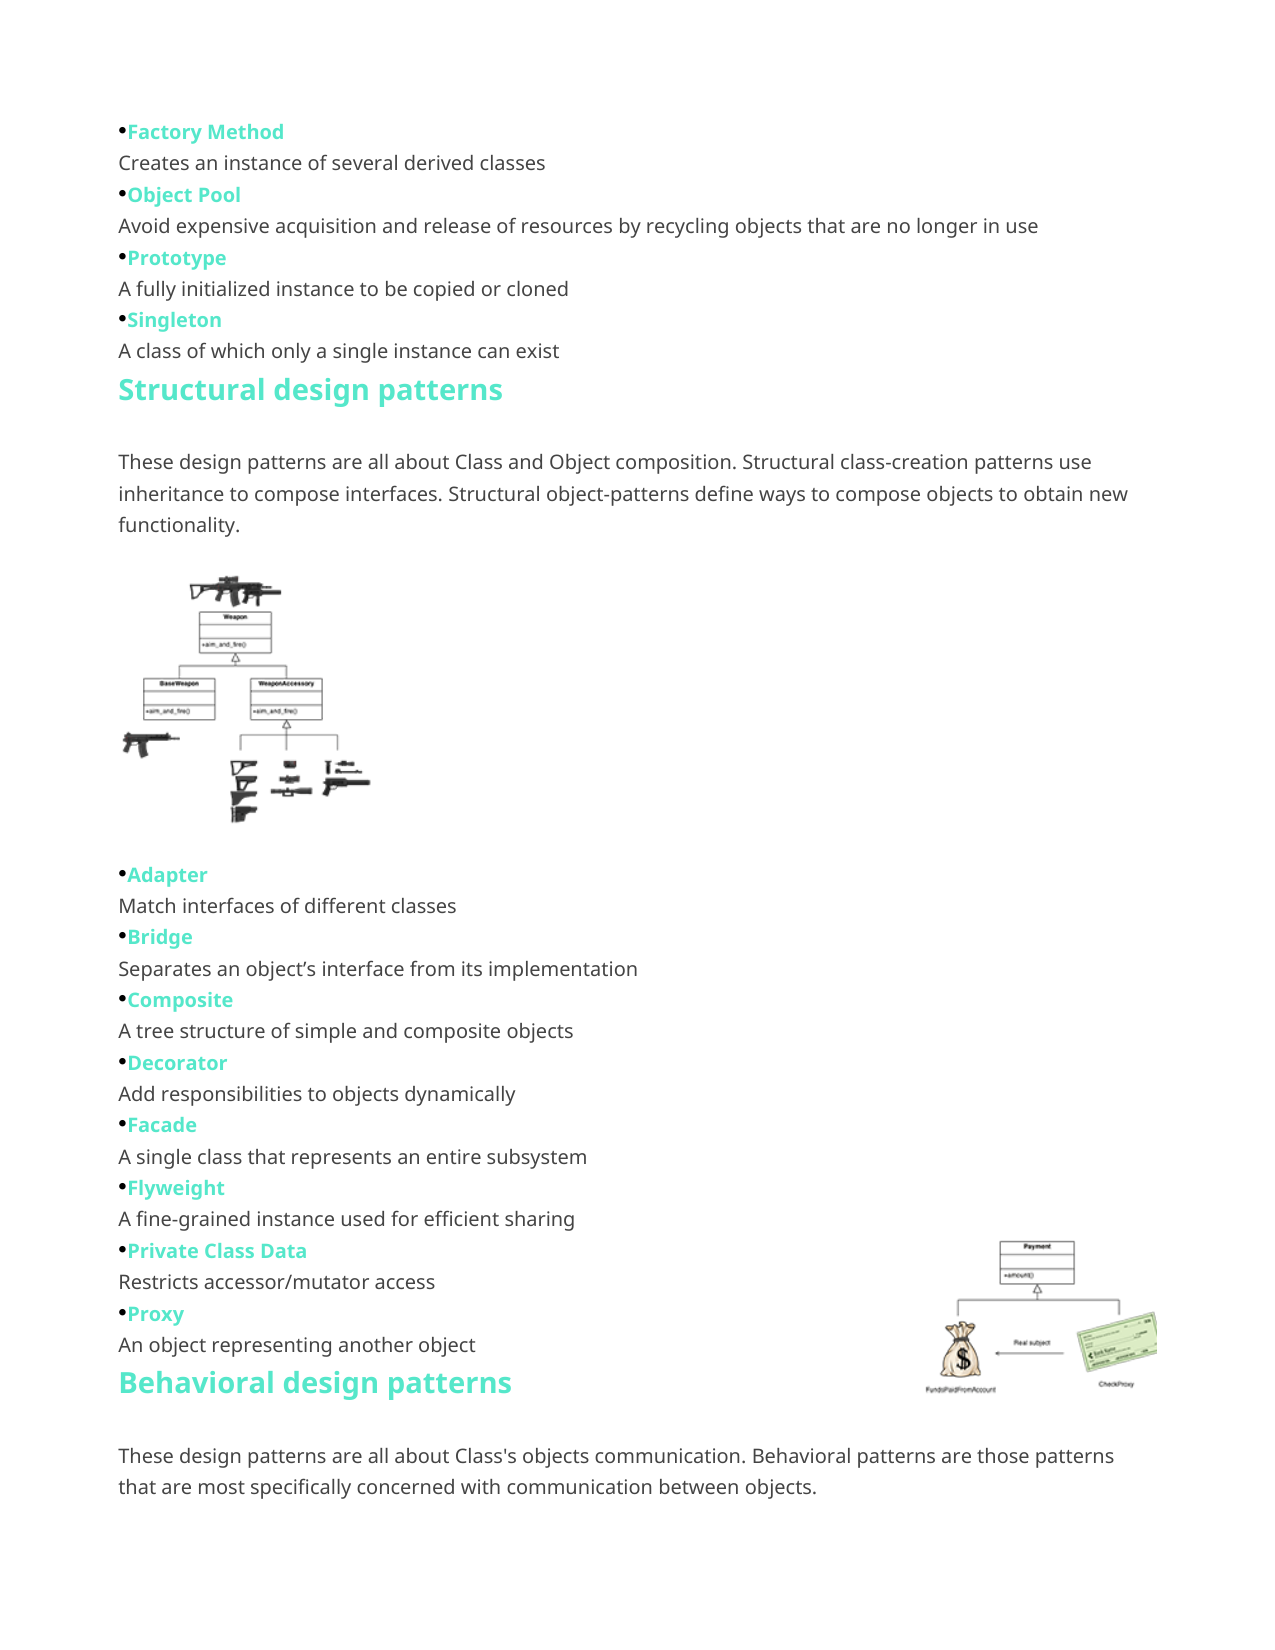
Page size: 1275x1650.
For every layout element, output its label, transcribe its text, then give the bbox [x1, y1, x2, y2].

subtitle Structural design patterns [118, 369, 1157, 409]
list Bridge Separates an object’s interface from its implementation [118, 923, 1157, 982]
list Singleton A class of which only a single instance can exist [118, 306, 1157, 365]
list Object Pool Avoid expensive acquisition and release of resources by recycling objects that are no longer in use [118, 181, 1157, 239]
list Factory Method Creates an instance of several derived classes [118, 118, 1157, 177]
list Private Class Data Restricts accessor/mutator access [118, 1237, 921, 1296]
list Composite A tree structure of simple and composite objects [118, 986, 1157, 1045]
list Prototype A fully initialized instance to be copied or cloned [118, 243, 1157, 302]
picture [118, 571, 371, 827]
list Facade A single class that represents an entire subsystem [118, 1111, 1157, 1170]
list Proxy An object representing another object [118, 1299, 921, 1358]
list Decorator Add responsibilities to objects dynamically [118, 1049, 1157, 1107]
subtitle Behavioral design patterns [118, 1362, 1157, 1402]
list Adapter Match interfaces of different classes [118, 861, 1157, 919]
text These design patterns are all about Class and Object composition. Structural class-creation patterns use inheritance to compose interfaces. Structural object-patterns define ways to compose objects to obtain new functionality. [118, 448, 1157, 538]
text These design patterns are all about Class's objects communication. Behavioral patterns are those patterns that are most specifically concerned with communication between objects. [118, 1442, 1157, 1500]
list Flyweight A fine-grained instance used for efficient sharing [118, 1174, 1157, 1233]
picture [921, 1236, 1157, 1401]
